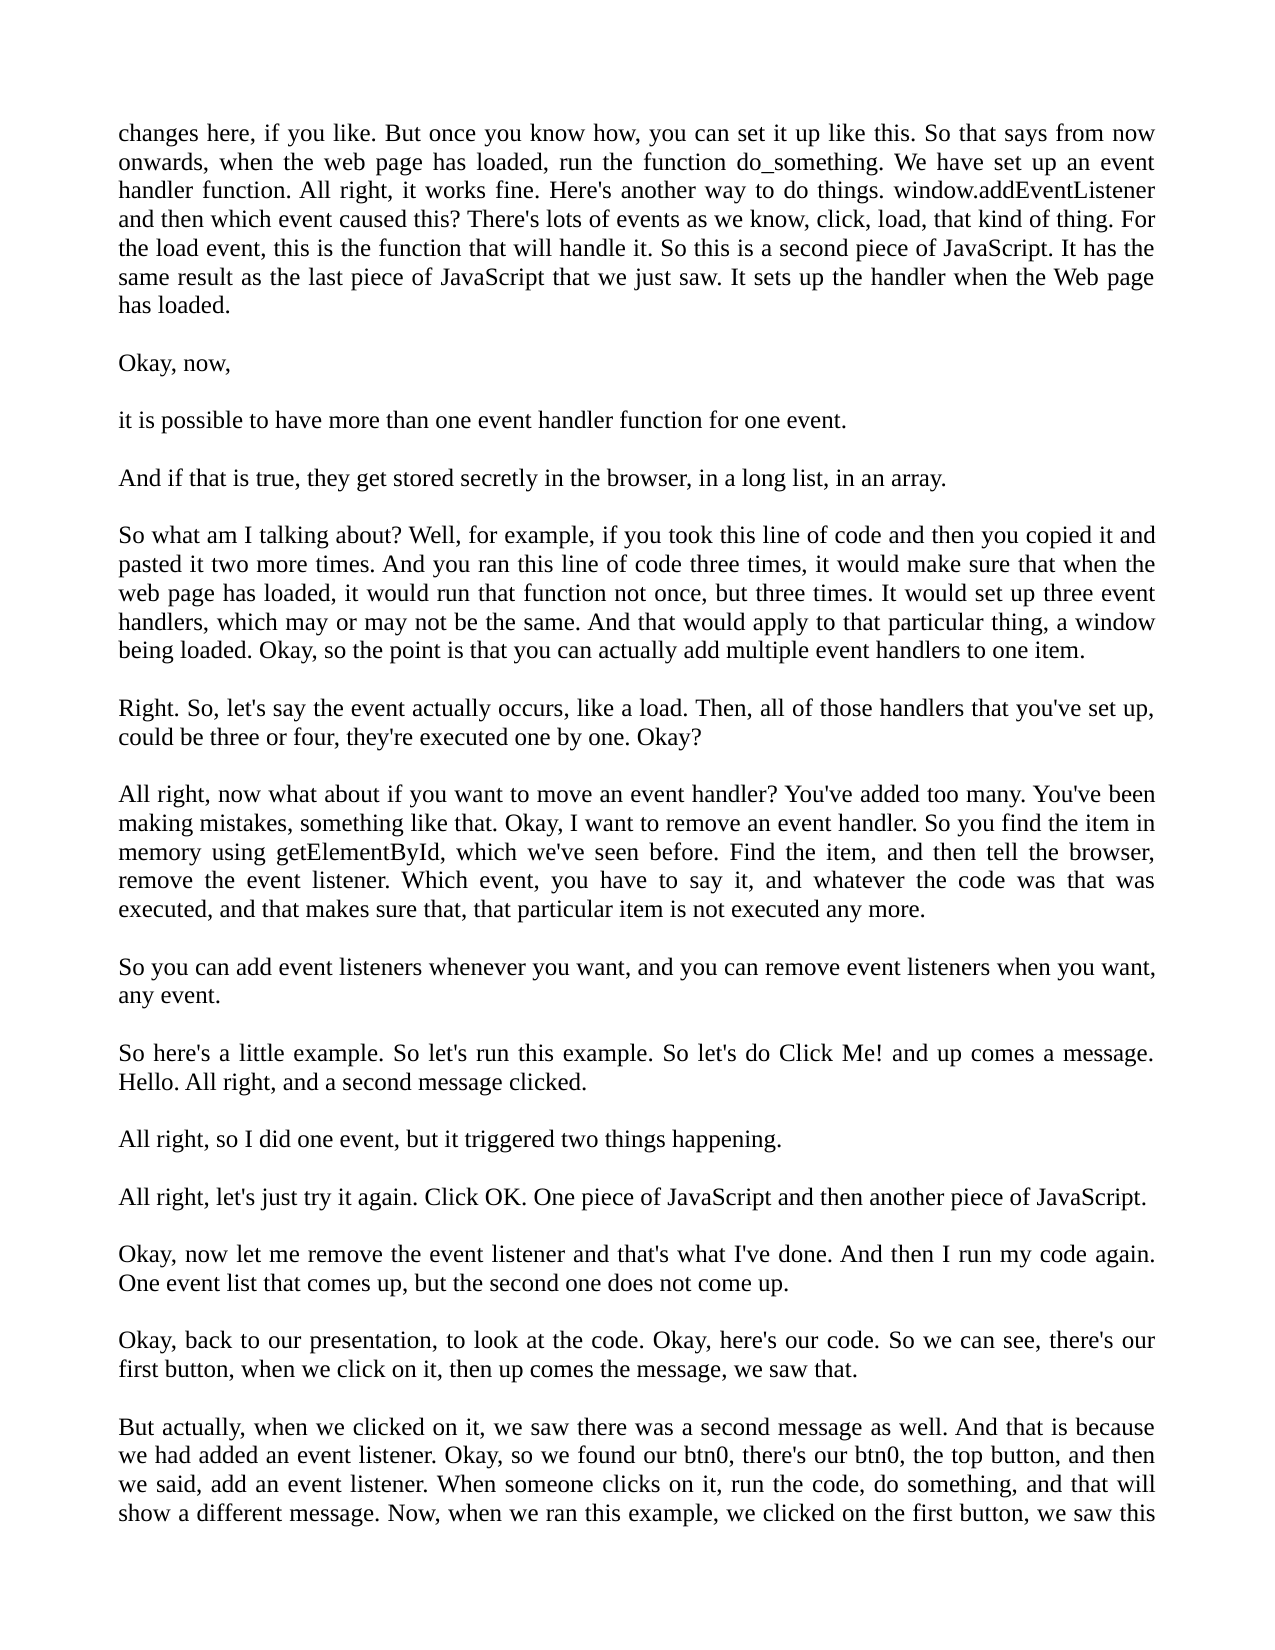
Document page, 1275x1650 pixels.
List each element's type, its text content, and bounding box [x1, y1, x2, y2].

text Okay, now let me remove the event listener and that's what I've done. And then I run my code again. One event list that comes up, but the second one does not come up. [118, 1239, 1157, 1297]
text changes here, if you like. But once you know how, you can set it up like this. So that says from now onwards, when the web page has loaded, run the function do_something. We have set up an event handler function. All right, it works fine. Here's another way to do things. window.addEventListener and then which event caused this? There's lots of events as we know, click, load, that kind of thing. For the load event, this is the function that will handle it. So this is a second piece of JavaScript. It has the same result as the last piece of JavaScript that we just saw. It sets up the handler when the Web page has loaded. [118, 118, 1157, 319]
text All right, let's just try it again. Click OK. One piece of JavaScript and then another piece of JavaScript. [118, 1182, 1157, 1211]
text So what am I talking about? Well, for example, if you took this line of code and then you copied it and pasted it two more times. And you ran this line of code three times, it would make sure that when the web page has loaded, it would run that function not once, but three times. It would set up three event handlers, which may or may not be the same. And that would apply to that particular thing, a window being loaded. Okay, so the point is that you can actually add multiple event handlers to one item. [118, 521, 1157, 664]
text it is possible to have more than one event handler function for one event. [118, 406, 1157, 434]
text Right. So, let's say the event actually occurs, like a load. Then, all of those handlers that you've set up, could be three or four, they're executed one by one. Okay? [118, 693, 1157, 751]
text So you can add event listeners whenever you want, and you can remove event listeners when you want, any event. [118, 952, 1157, 1009]
text So here's a little example. So let's run this example. So let's do Click Me! and up comes a message. Hello. All right, and a second message clicked. [118, 1038, 1157, 1096]
text Okay, back to our presentation, to look at the code. Okay, here's our code. So we can see, there's our first button, when we click on it, then up comes the message, we saw that. [118, 1326, 1157, 1383]
text And if that is true, they get stored secretly in the browser, in a long list, in an array. [118, 463, 1157, 492]
text All right, now what about if you want to move an event handler? You've added too many. You've been making mistakes, something like that. Okay, I want to remove an event handler. So you find the item in memory using getElementById, which we've seen before. Find the item, and then tell the browser, remove the event listener. Which event, you have to say it, and whatever the code was that was executed, and that makes sure that, that particular item is not executed any more. [118, 779, 1157, 923]
text But actually, when we clicked on it, we saw there was a second message as well. And that is because we had added an event listener. Okay, so we found our btn0, there's our btn0, the top button, and then we said, add an event listener. When someone clicks on it, run the code, do something, and that will show a different message. Now, when we ran this example, we clicked on the first button, we saw this [118, 1412, 1157, 1527]
text Okay, now, [118, 348, 1157, 377]
text All right, so I did one event, but it triggered two things happening. [118, 1124, 1157, 1153]
